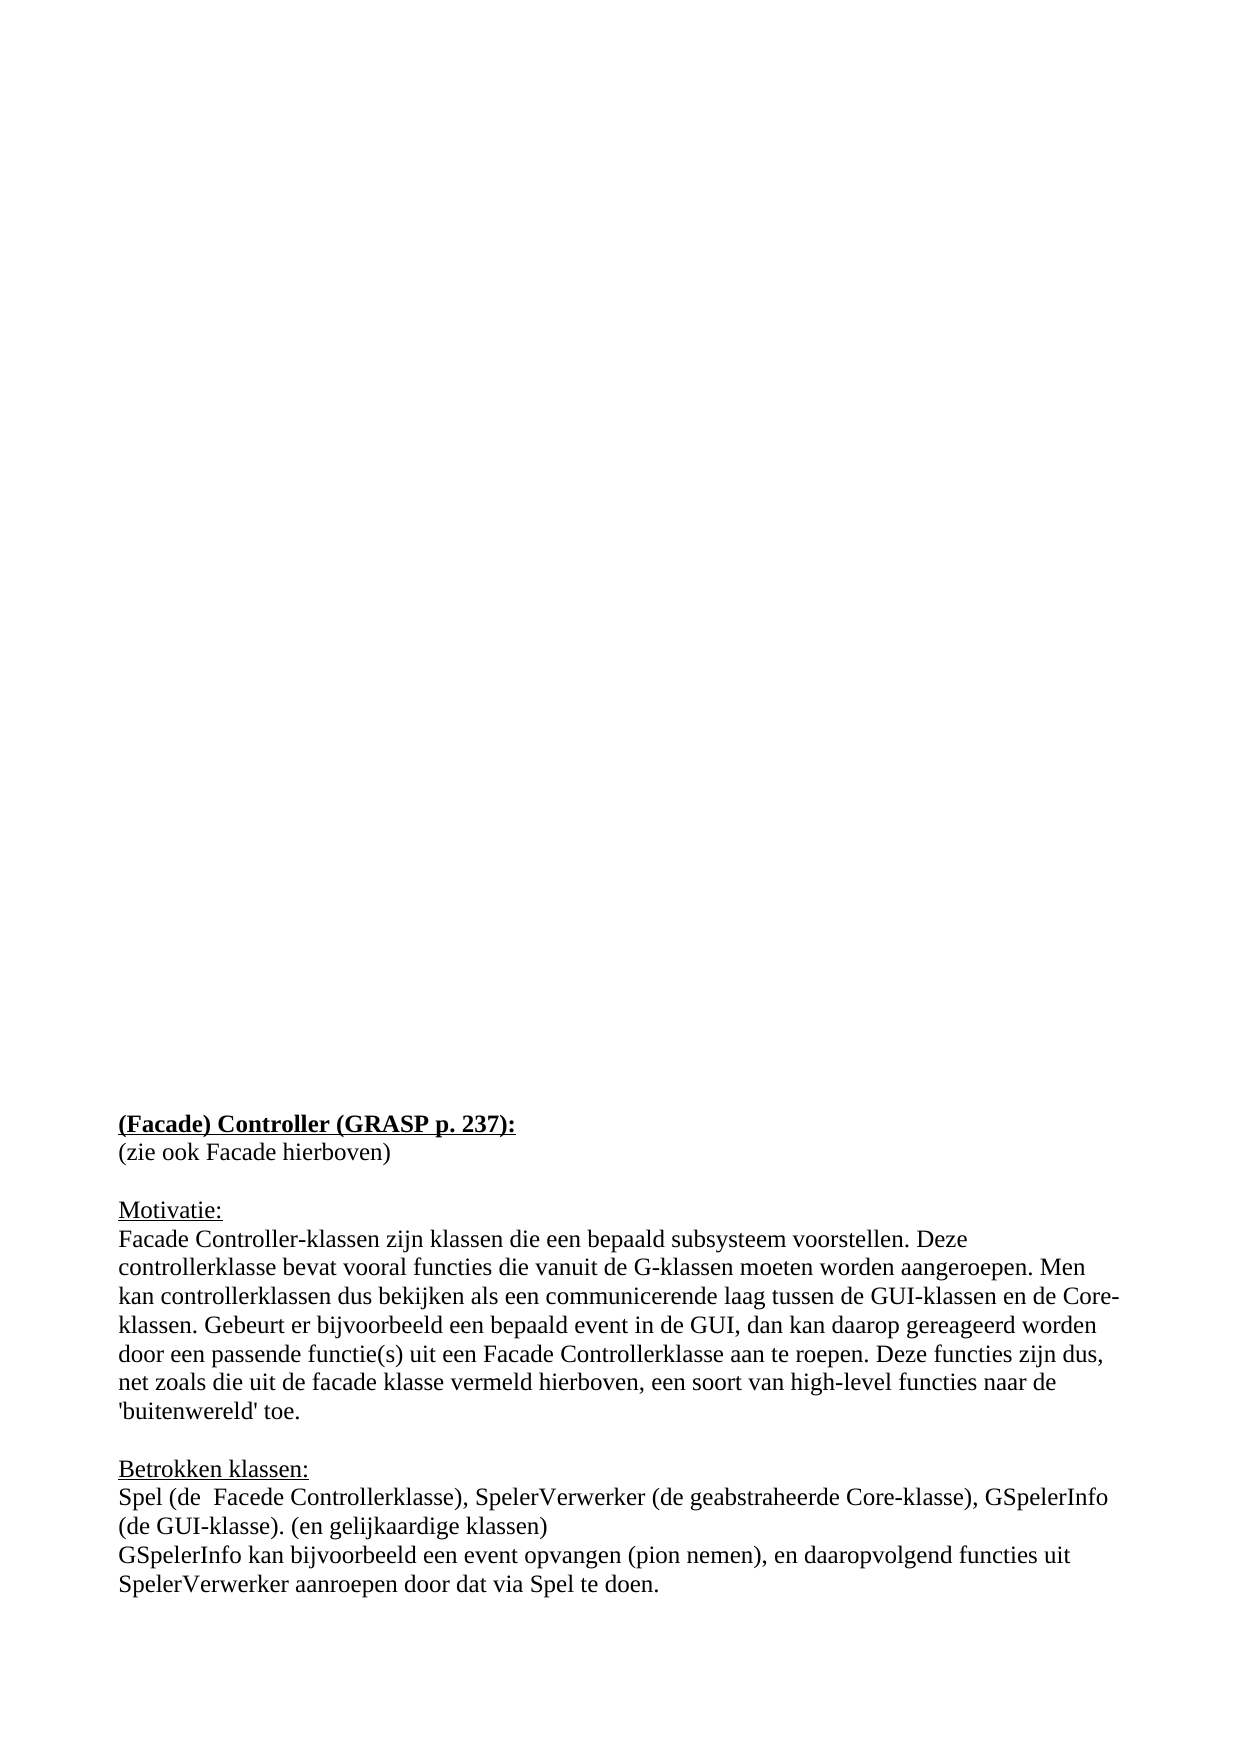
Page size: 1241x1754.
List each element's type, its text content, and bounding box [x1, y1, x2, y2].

text Motivatie: [118, 1195, 1122, 1224]
text (Facade) Controller (GRASP p. 237): [118, 1109, 1122, 1137]
text Spel (de Facede Controllerklasse), SpelerVerwerker (de geabstraheerde Core-klasse), GSpelerInfo (de GUI-klasse). (en gelijkaardige klassen) [118, 1482, 1122, 1540]
text Facade Controller-klassen zijn klassen die een bepaald subsysteem voorstellen. Deze controllerklasse bevat vooral functies die vanuit de G-klassen moeten worden aangeroepen. Men kan controllerklassen dus bekijken als een communicerende laag tussen de GUI-klassen en de Core-klassen. Gebeurt er bijvoorbeeld een bepaald event in de GUI, dan kan daarop gereageerd worden door een passende functie(s) uit een Facade Controllerklasse aan te roepen. Deze functies zijn dus, net zoals die uit de facade klasse vermeld hierboven, een soort van high-level functies naar de 'buitenwereld' toe. [118, 1224, 1122, 1425]
text Betrokken klassen: [118, 1454, 1122, 1482]
text GSpelerInfo kan bijvoorbeeld een event opvangen (pion nemen), en daaropvolgend functies uit SpelerVerwerker aanroepen door dat via Spel te doen. [118, 1540, 1122, 1597]
text (zie ook Facade hierboven) [118, 1137, 1122, 1166]
